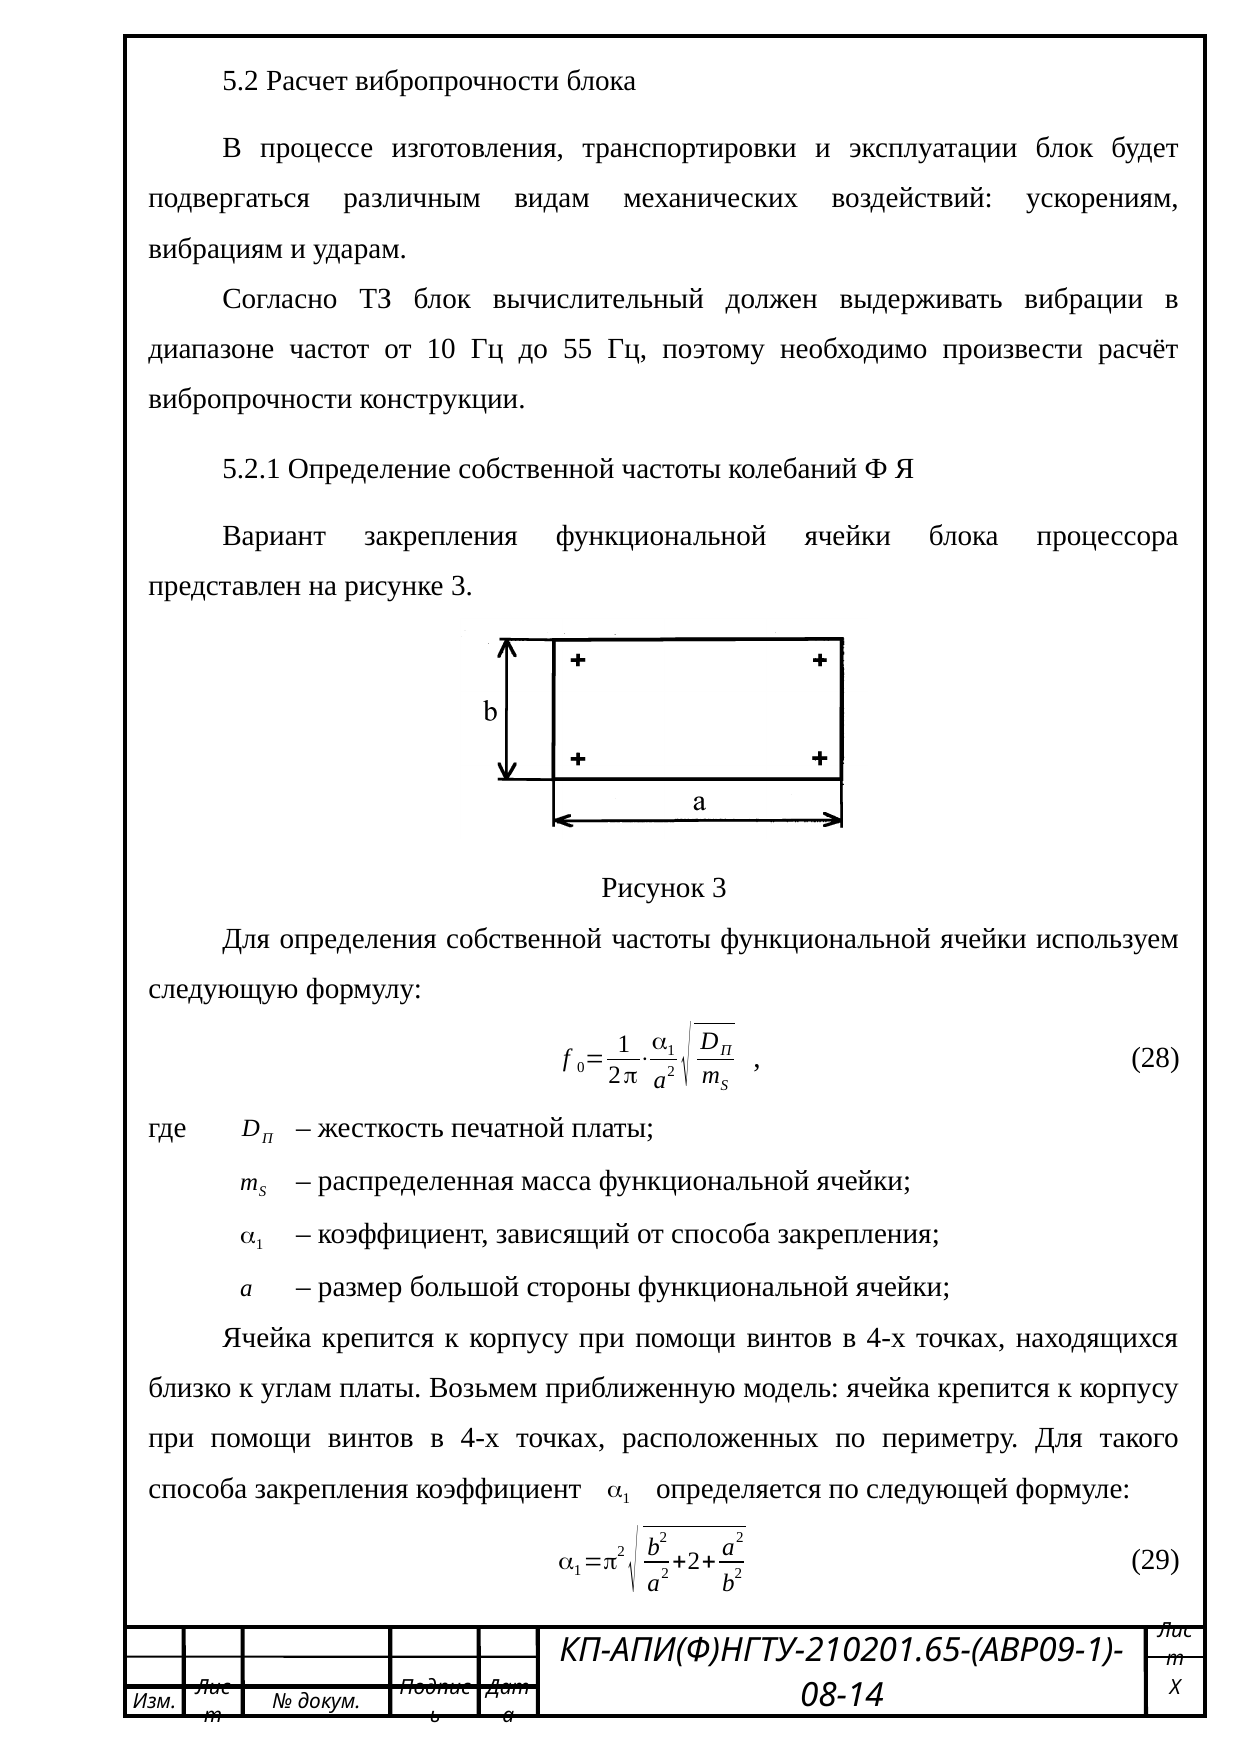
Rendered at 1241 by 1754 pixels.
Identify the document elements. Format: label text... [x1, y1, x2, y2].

text , (28) [148, 1021, 1179, 1093]
text – коэффициент, зависящий от способа закрепления; [148, 1216, 1179, 1253]
text – размер большой стороны функциональной ячейки; [148, 1269, 1179, 1303]
text Рисунок 3 [148, 870, 1179, 904]
text 5.2 Расчет вибропрочности блока [148, 63, 1179, 97]
text Для определения собственной частоты функциональной ячейки используем следующую формулу: [148, 921, 1179, 1004]
text 5.2.1 Определение собственной частоты колебаний Ф Я [148, 451, 1179, 485]
text Вариант закрепления функциональной ячейки блока процессора представлен на рисунке 3. [148, 518, 1179, 602]
text Ячейка крепится к корпусу при помощи винтов в 4-х точках, находящихся близко к углам платы. Возьмем приближенную модель: ячейка крепится к корпусу при помощи винтов в 4-х точках, расположенных по периметру. Для такого способа закрепления коэффициент определяется по следующей формуле: [148, 1320, 1179, 1507]
text В процессе изготовления, транспортировки и эксплуатации блок будет подвергаться различным видам механических воздействий: ускорениям, вибрациям и ударам. [148, 130, 1179, 264]
text – распределенная масса функциональной ячейки; [148, 1163, 1179, 1199]
picture [460, 618, 869, 839]
text Согласно ТЗ блок вычислительный должен выдерживать вибрации в диапазоне частот от 10 Гц до 55 Гц, поэтому необходимо произвести расчёт вибропрочности конструкции. [148, 281, 1179, 415]
text где – жесткость печатной платы; [148, 1110, 1179, 1146]
text (29) [148, 1524, 1179, 1596]
